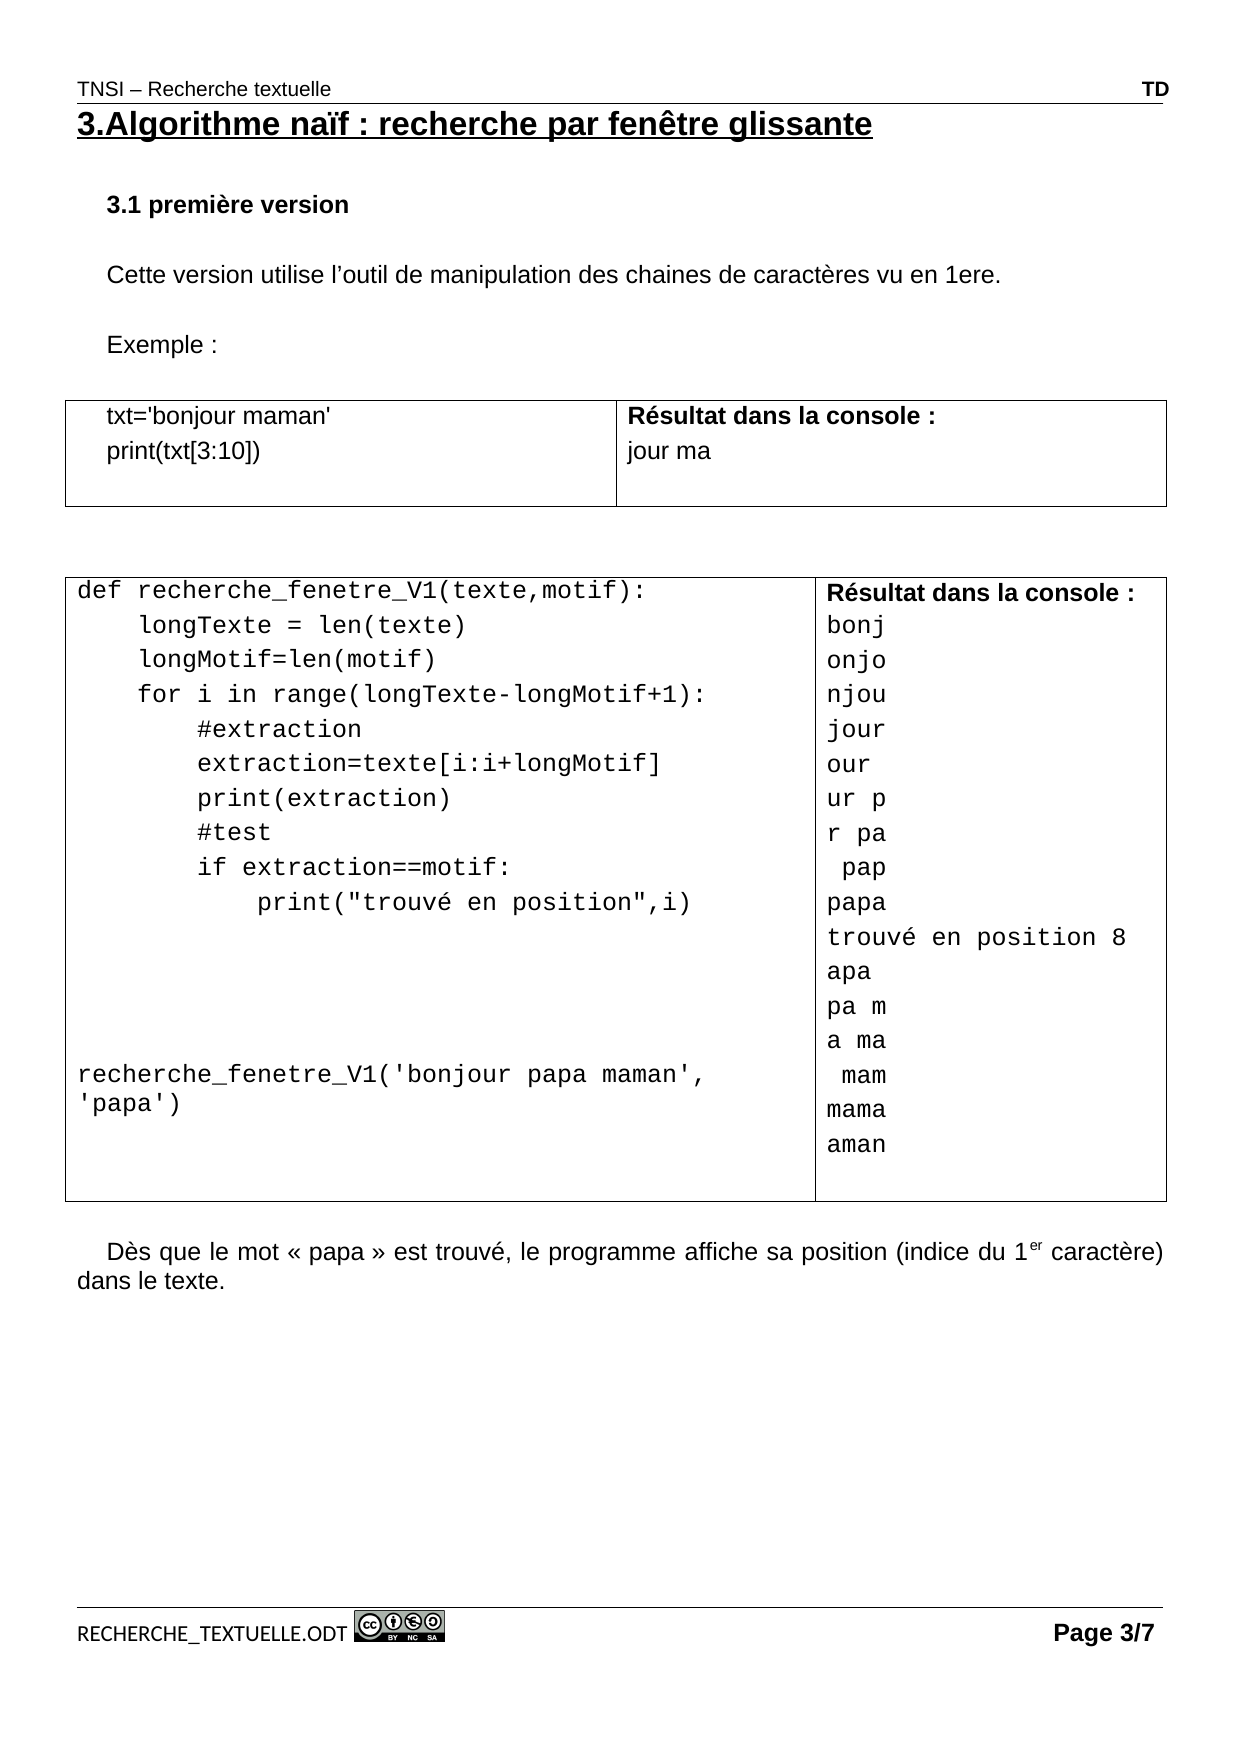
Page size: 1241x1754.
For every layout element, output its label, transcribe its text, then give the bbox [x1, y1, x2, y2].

table_header def recherche_fenetre_V1(texte,motif): longTexte = len(texte) longMotif=len(motif) for i in range(longTexte-longMotif+1): #extraction extraction=texte[i:i+longMotif] print(extraction) #test if extraction==motif: print("trouvé en position",i) recherche_fenetre_V1('bonjour papa maman', 'papa') [66, 578, 815, 1201]
table_header Résultat dans la console : bonj onjo njou jour our ur p r pa pap papa trouvé en position 8 apa pa m a ma mam mama aman [816, 578, 1166, 1201]
table_header Résultat dans la console : jour ma [617, 401, 1166, 506]
text 3.1 première version [77, 190, 1163, 218]
text Dès que le mot « papa » est trouvé, le programme affiche sa position (indice du 1er caractère) dans le texte. [77, 1237, 1163, 1295]
picture [354, 1610, 445, 1642]
list Algorithme naïf : recherche par fenêtre glissante [77, 104, 1163, 142]
text Exemple : [77, 330, 1163, 358]
table_header txt='bonjour maman' print(txt[3:10]) [66, 401, 616, 506]
text Cette version utilise l’outil de manipulation des chaines de caractères vu en 1ere. [77, 260, 1163, 288]
